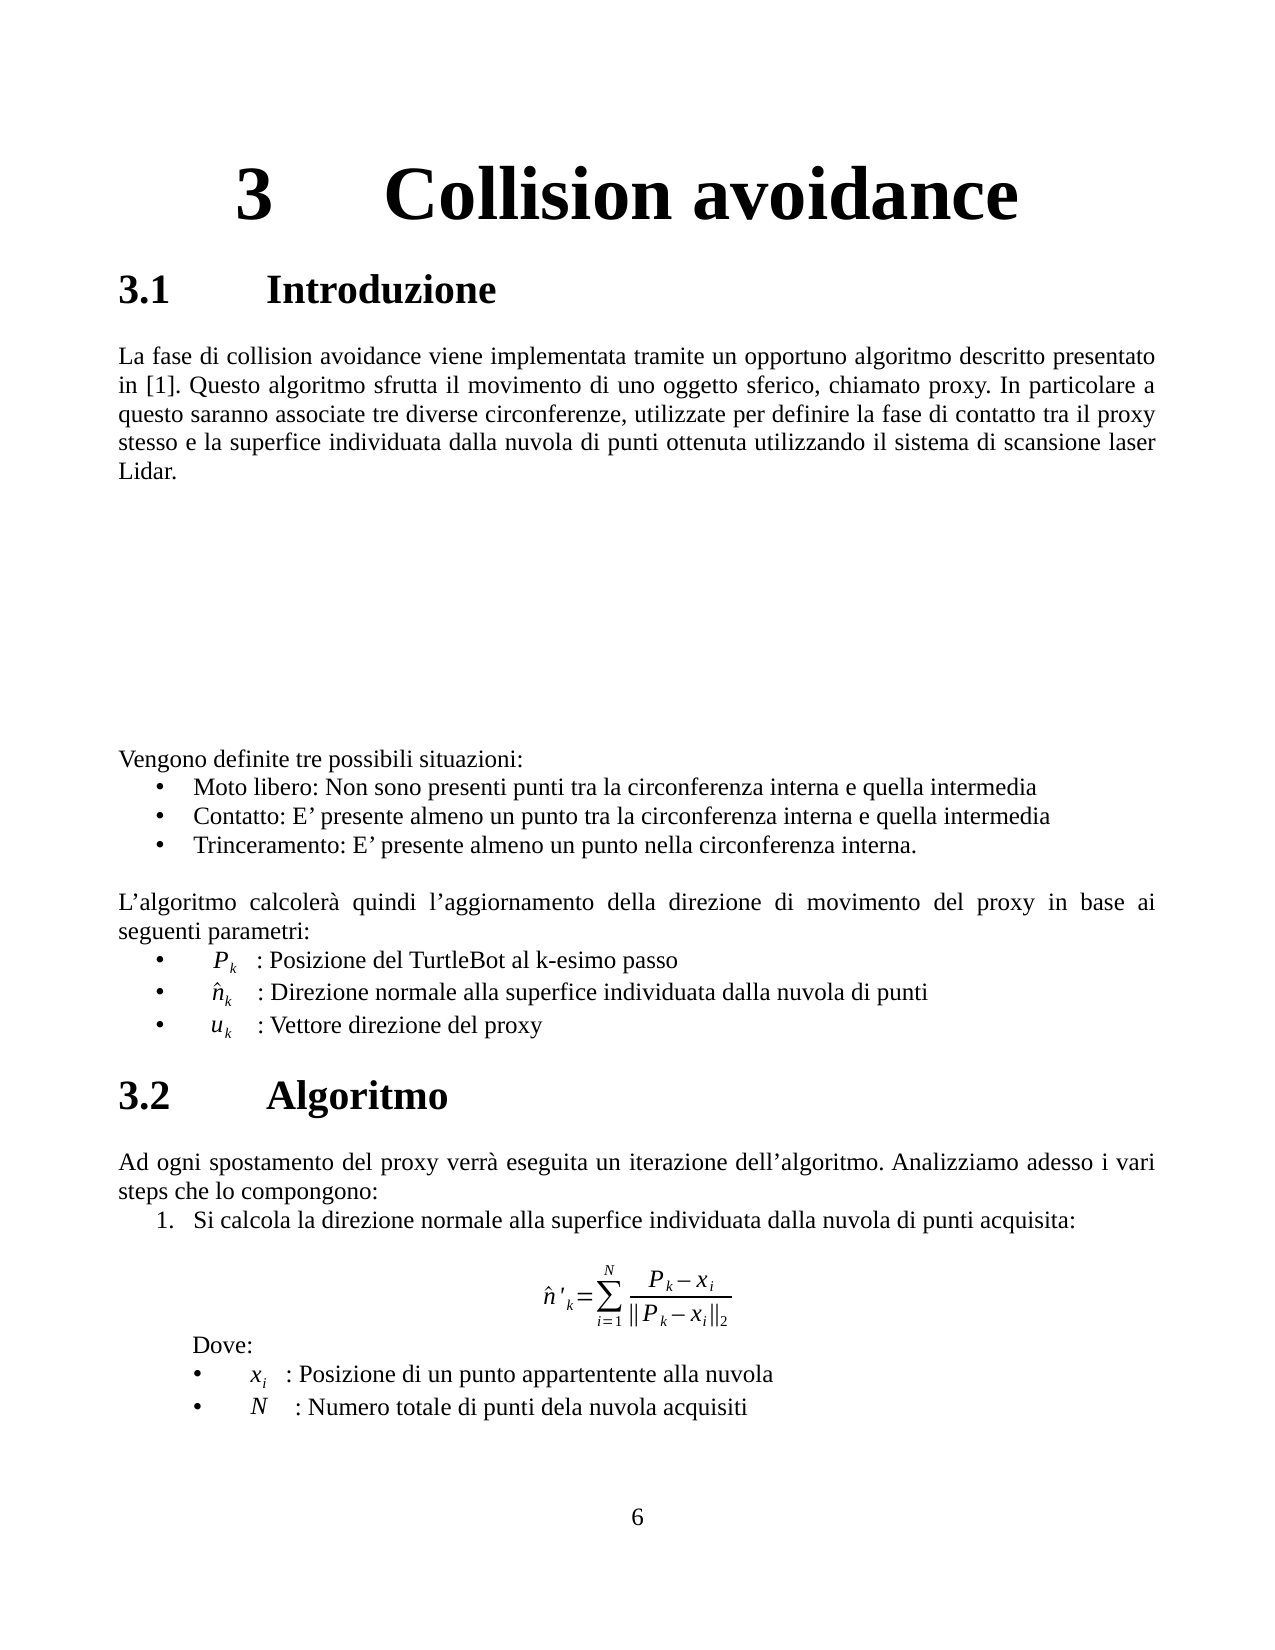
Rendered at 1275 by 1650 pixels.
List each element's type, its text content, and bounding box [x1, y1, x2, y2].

subtitle 3 Collision avoidance [118, 148, 1157, 236]
list : Vettore direzione del proxy [156, 1010, 1157, 1042]
list Si calcola la direzione normale alla superfice individuata dalla nuvola di punti acquisita: [156, 1205, 1157, 1234]
list : Direzione normale alla superfice individuata dalla nuvola di punti [156, 977, 1157, 1010]
list : Posizione del TurtleBot al k-esimo passo [156, 945, 1157, 977]
list Contatto: E’ presente almeno un punto tra la circonferenza interna e quella intermedia [156, 801, 1157, 830]
list Moto libero: Non sono presenti punti tra la circonferenza interna e quella intermedia [156, 772, 1157, 801]
list : Numero totale di punti dela nuvola acquisiti [193, 1392, 1157, 1421]
text Vengono definite tre possibili situazioni: [118, 744, 1157, 772]
text Ad ogni spostamento del proxy verrà eseguita un iterazione dell’algoritmo. Analizziamo adesso i vari steps che lo compongono: [118, 1147, 1157, 1205]
list Trinceramento: E’ presente almeno un punto nella circonferenza interna. [156, 830, 1157, 859]
subtitle 3.1 Introduzione [118, 264, 1157, 312]
text L’algoritmo calcolerà quindi l’aggiornamento della direzione di movimento del proxy in base ai seguenti parametri: [118, 887, 1157, 945]
text Dove: [118, 1331, 1157, 1359]
list : Posizione di un punto appartentente alla nuvola [193, 1359, 1157, 1392]
text La fase di collision avoidance viene implementata tramite un opportuno algoritmo descritto presentato in [1]. Questo algoritmo sfrutta il movimento di uno oggetto sferico, chiamato proxy. In particolare a questo saranno associate tre diverse circonferenze, utilizzate per definire la fase di contatto tra il proxy stesso e la superfice individuata dalla nuvola di punti ottenuta utilizzando il sistema di scansione laser Lidar. [118, 341, 1157, 485]
subtitle 3.2 Algoritmo [118, 1071, 1157, 1119]
